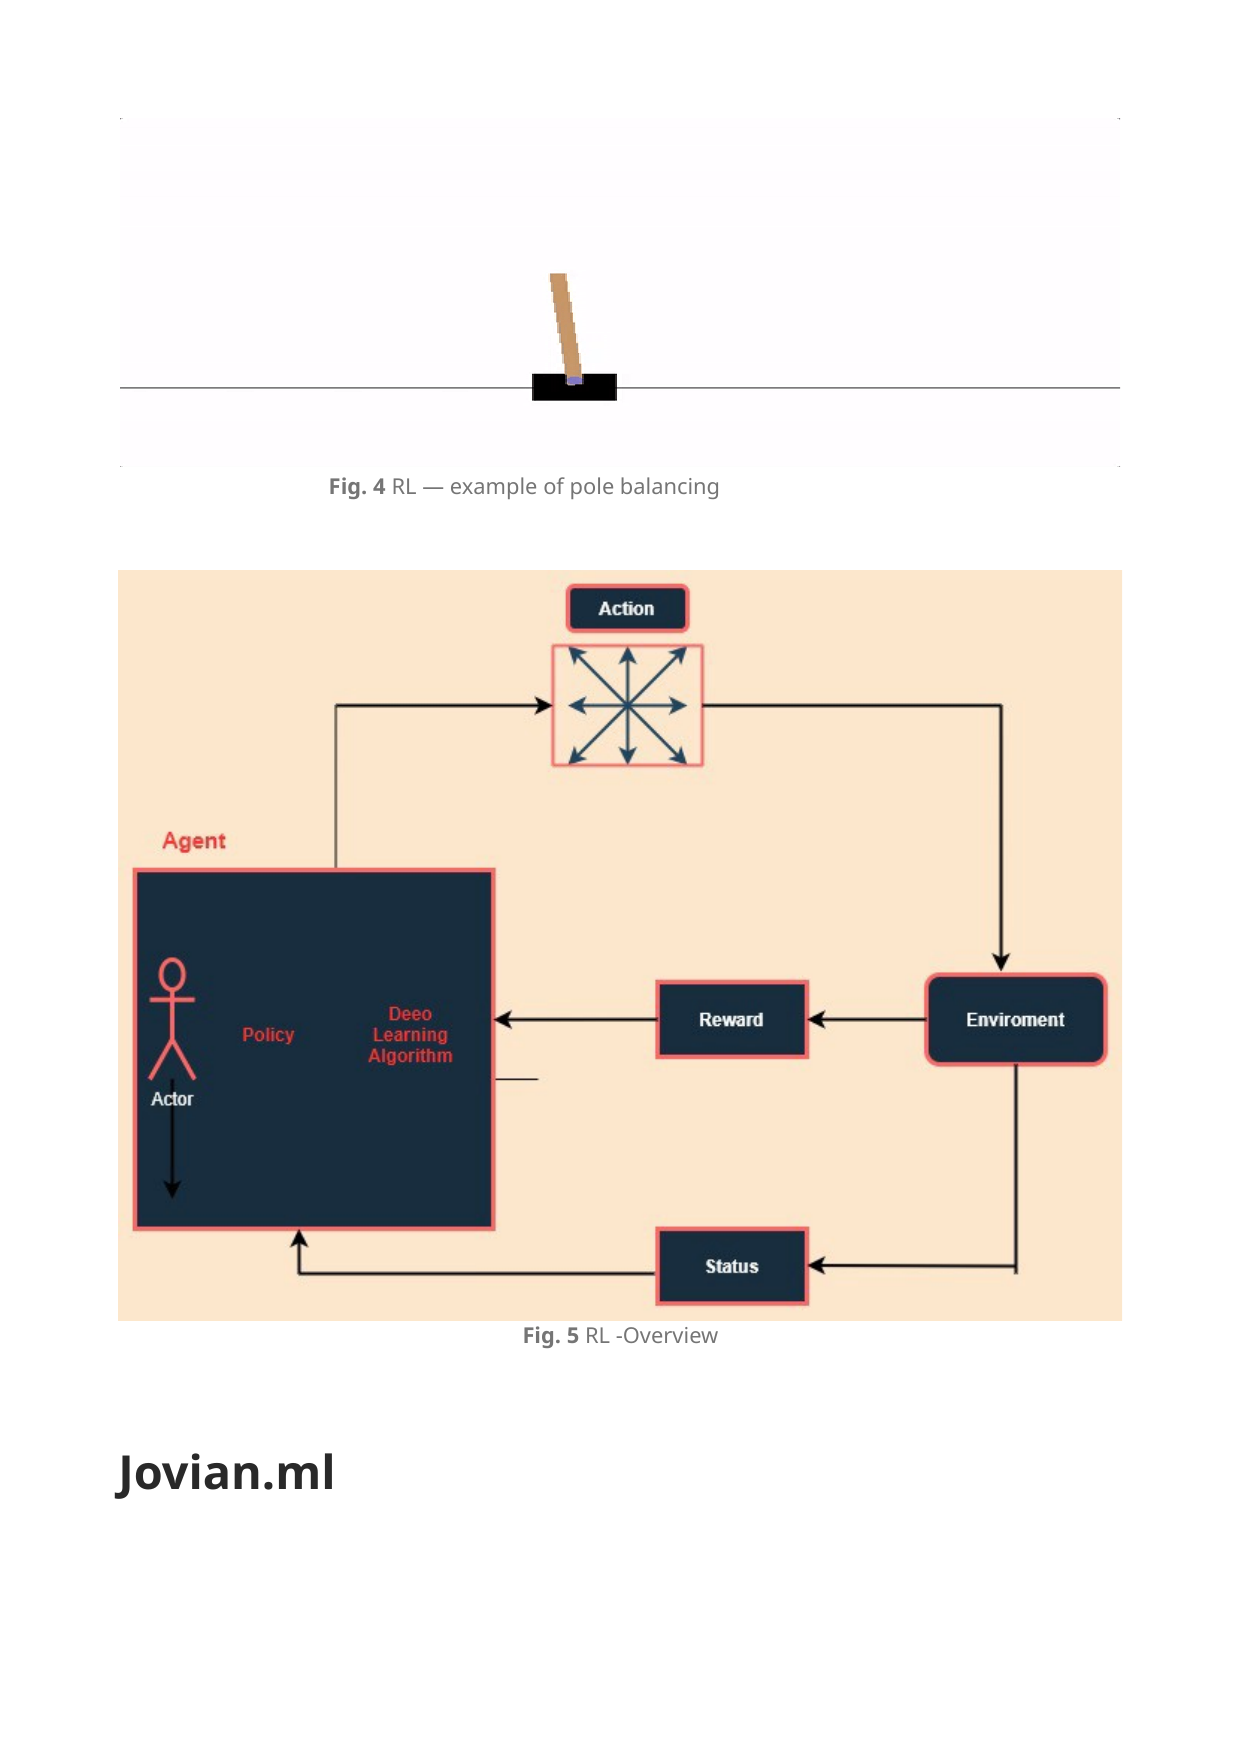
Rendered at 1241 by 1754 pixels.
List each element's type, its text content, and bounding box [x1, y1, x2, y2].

text Fig. 4 RL — example of pole balancing [118, 118, 1122, 501]
picture [118, 570, 1123, 1321]
picture [120, 118, 1121, 467]
text Fig. 5 RL -Overview [118, 1321, 1122, 1350]
subtitle Jovian.ml [118, 1439, 1122, 1503]
